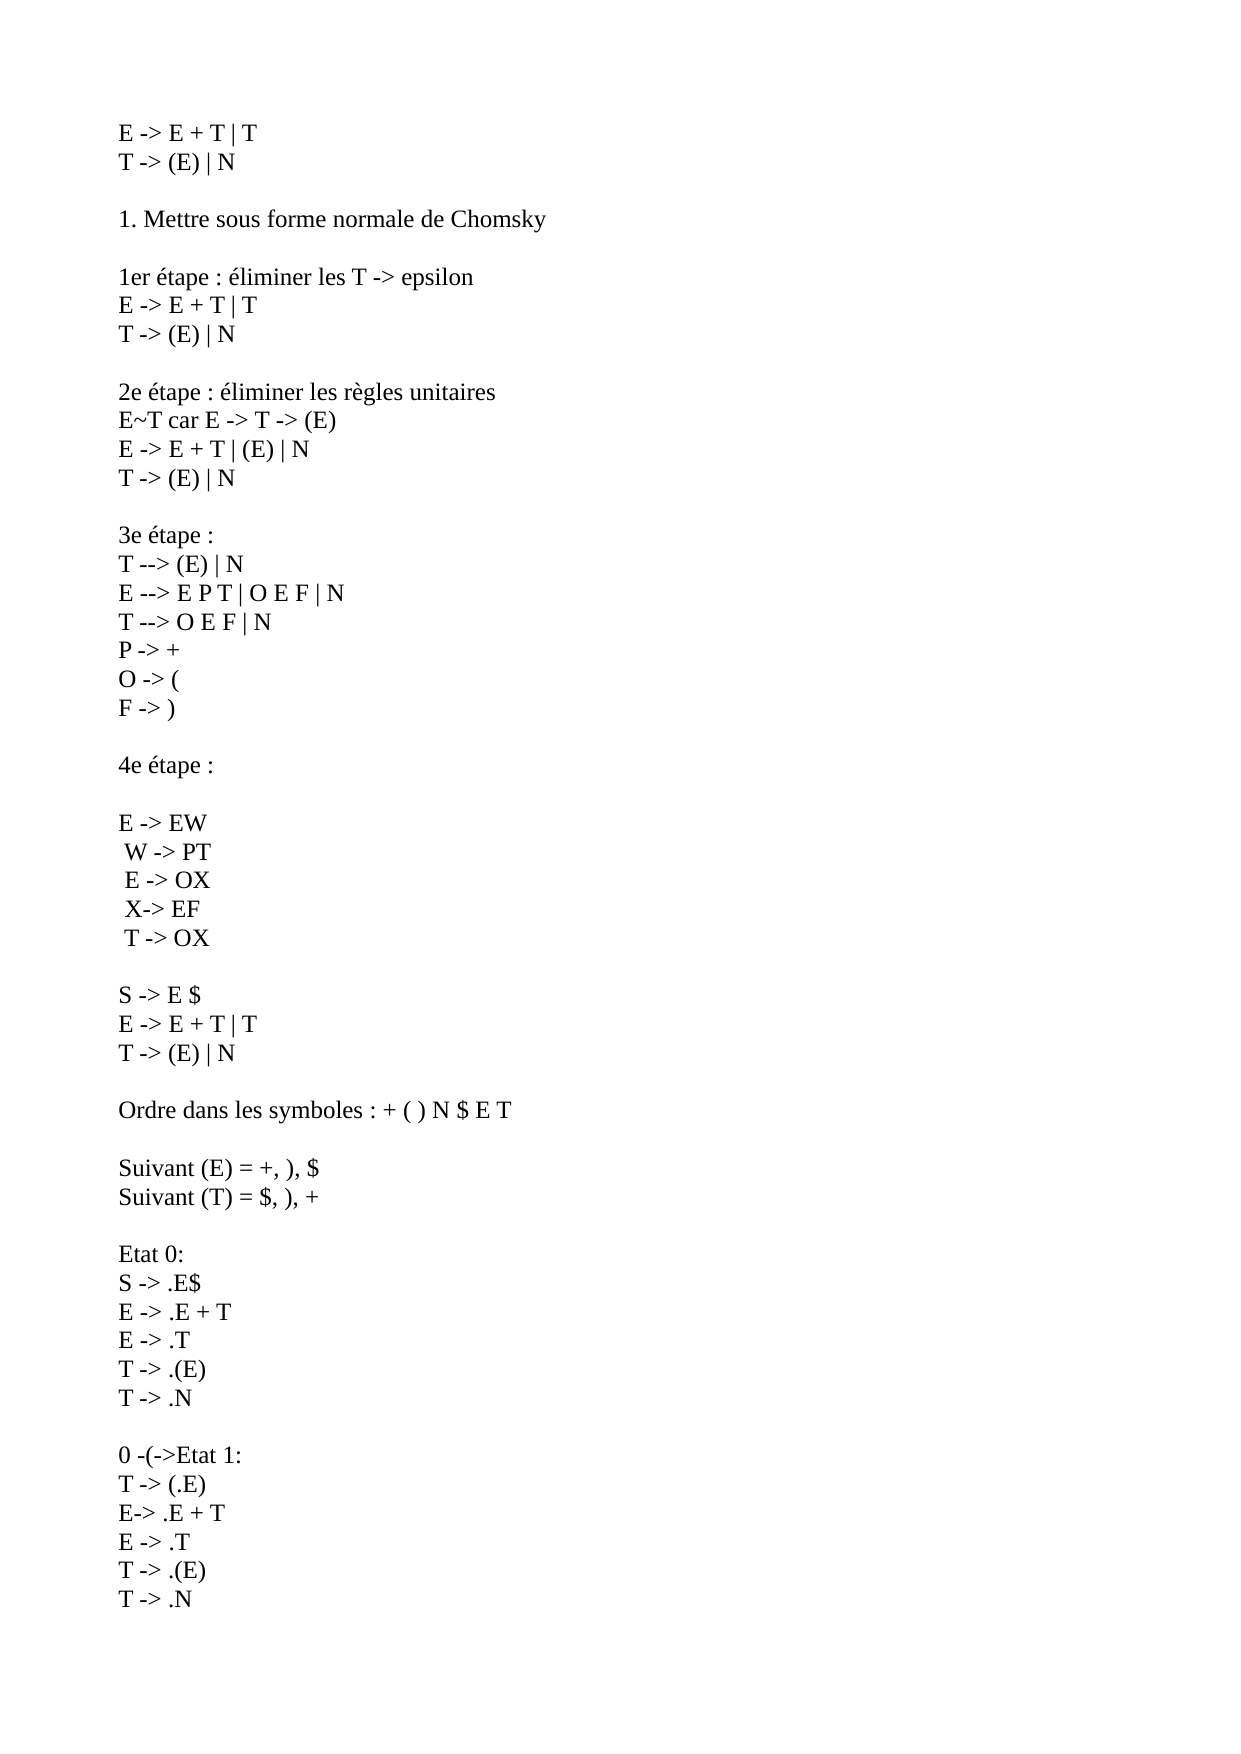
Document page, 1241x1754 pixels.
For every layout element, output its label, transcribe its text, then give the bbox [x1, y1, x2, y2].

text S -> .E$ [118, 1268, 1122, 1297]
text T -> .(E) [118, 1354, 1122, 1383]
text E -> E + T | T [118, 118, 1122, 147]
text Etat 0: [118, 1239, 1122, 1268]
text E-> .E + T [118, 1498, 1122, 1527]
text E -> .E + T [118, 1297, 1122, 1326]
text E -> E + T | (E) | N [118, 434, 1122, 463]
text T -> (E) | N [118, 147, 1122, 176]
text W -> PT [118, 837, 1122, 866]
text X-> EF [118, 894, 1122, 923]
text S -> E $ [118, 981, 1122, 1009]
text E -> OX [118, 866, 1122, 894]
text 4e étape : [118, 751, 1122, 779]
text 1er étape : éliminer les T -> epsilon [118, 262, 1122, 291]
text E -> .T [118, 1326, 1122, 1354]
text T -> .(E) [118, 1556, 1122, 1584]
text T -> (.E) [118, 1469, 1122, 1498]
text T -> .N [118, 1383, 1122, 1412]
text E -> EW [118, 808, 1122, 837]
text T -> OX [118, 923, 1122, 952]
text T -> (E) | N [118, 1038, 1122, 1067]
text T -> (E) | N [118, 463, 1122, 492]
text F -> ) [118, 693, 1122, 722]
text Suivant (T) = $, ), + [118, 1182, 1122, 1211]
text E -> .T [118, 1527, 1122, 1556]
text Suivant (E) = +, ), $ [118, 1153, 1122, 1182]
text 3e étape : [118, 521, 1122, 549]
text E -> E + T | T [118, 291, 1122, 319]
text E~T car E -> T -> (E) [118, 406, 1122, 434]
text O -> ( [118, 664, 1122, 693]
text 2e étape : éliminer les règles unitaires [118, 377, 1122, 406]
text T -> .N [118, 1584, 1122, 1613]
text P -> + [118, 636, 1122, 664]
text E -> E + T | T [118, 1009, 1122, 1038]
text T -> (E) | N [118, 319, 1122, 348]
text 1. Mettre sous forme normale de Chomsky [118, 204, 1122, 233]
text Ordre dans les symboles : + ( ) N $ E T [118, 1096, 1122, 1124]
text T --> (E) | N E --> E P T | O E F | N T --> O E F | N [118, 549, 1122, 636]
text 0 -(->Etat 1: [118, 1441, 1122, 1469]
